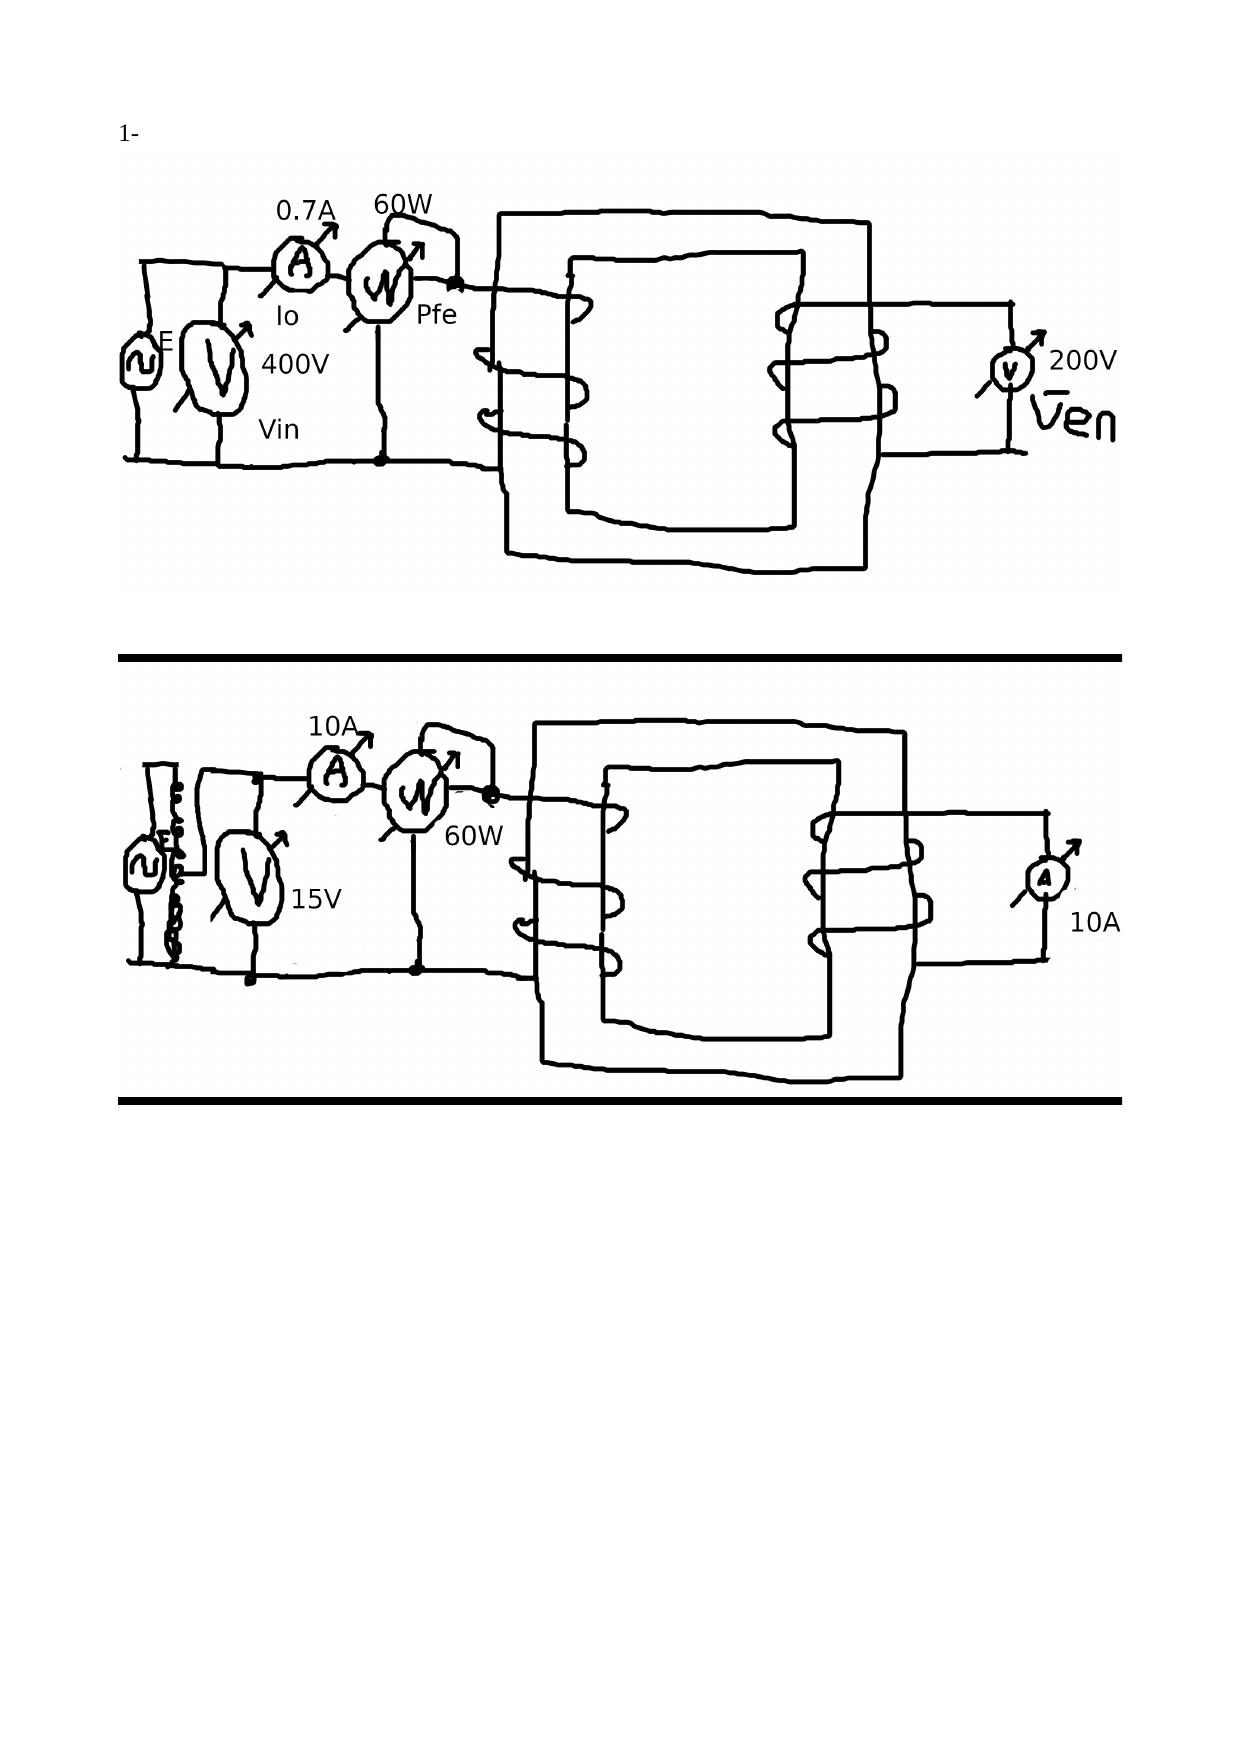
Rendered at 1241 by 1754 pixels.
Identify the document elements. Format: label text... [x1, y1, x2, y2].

text 1- [118, 118, 1122, 146]
picture [118, 146, 1123, 597]
picture [118, 654, 1123, 1105]
